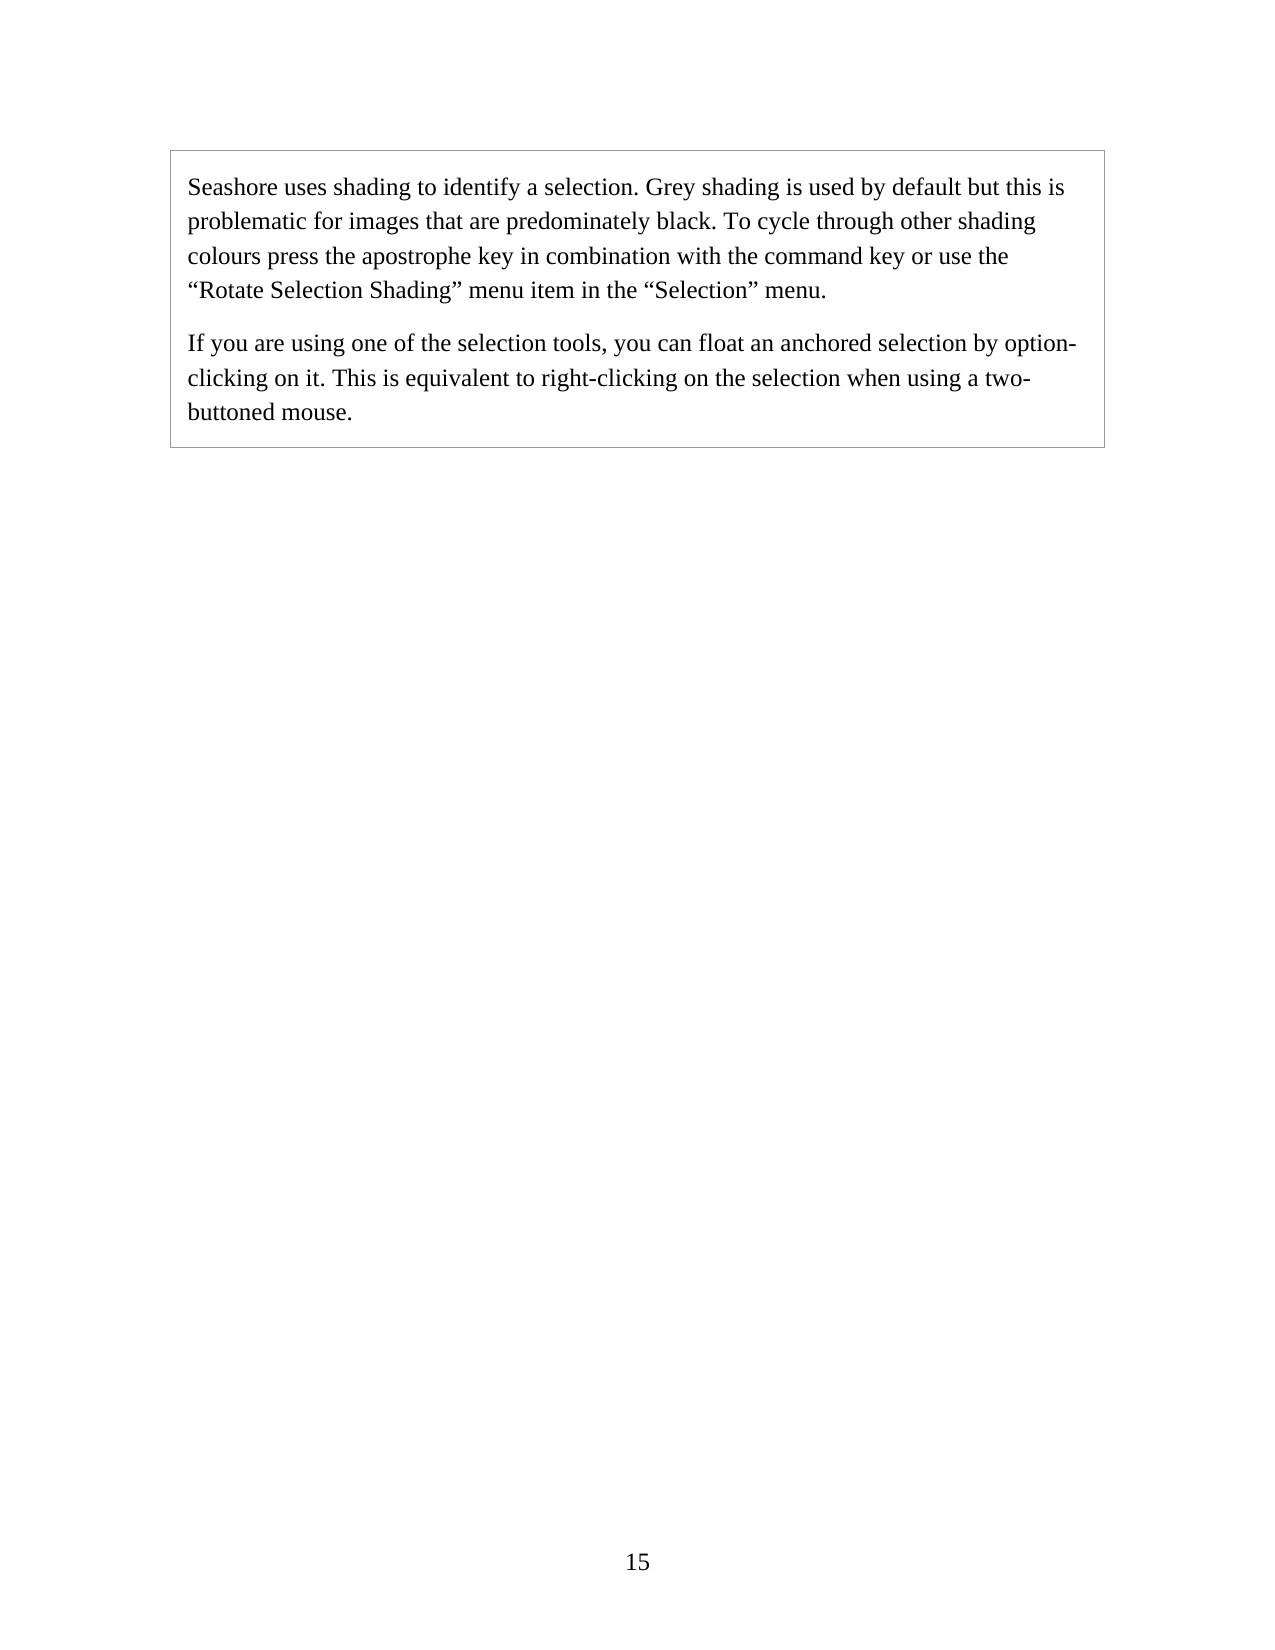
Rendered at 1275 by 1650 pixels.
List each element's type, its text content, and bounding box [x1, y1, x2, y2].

text If you are using one of the selection tools, you can float an anchored selection by option-clicking on it. This is equivalent to right-clicking on the selection when using a two-buttoned mouse. [171, 307, 1104, 447]
text Seashore uses shading to identify a selection. Grey shading is used by default but this is problematic for images that are predominately black. To cycle through other shading colours press the apostrophe key in combination with the command key or use the “Rotate Selection Shading” menu item in the “Selection” menu. [171, 151, 1104, 304]
